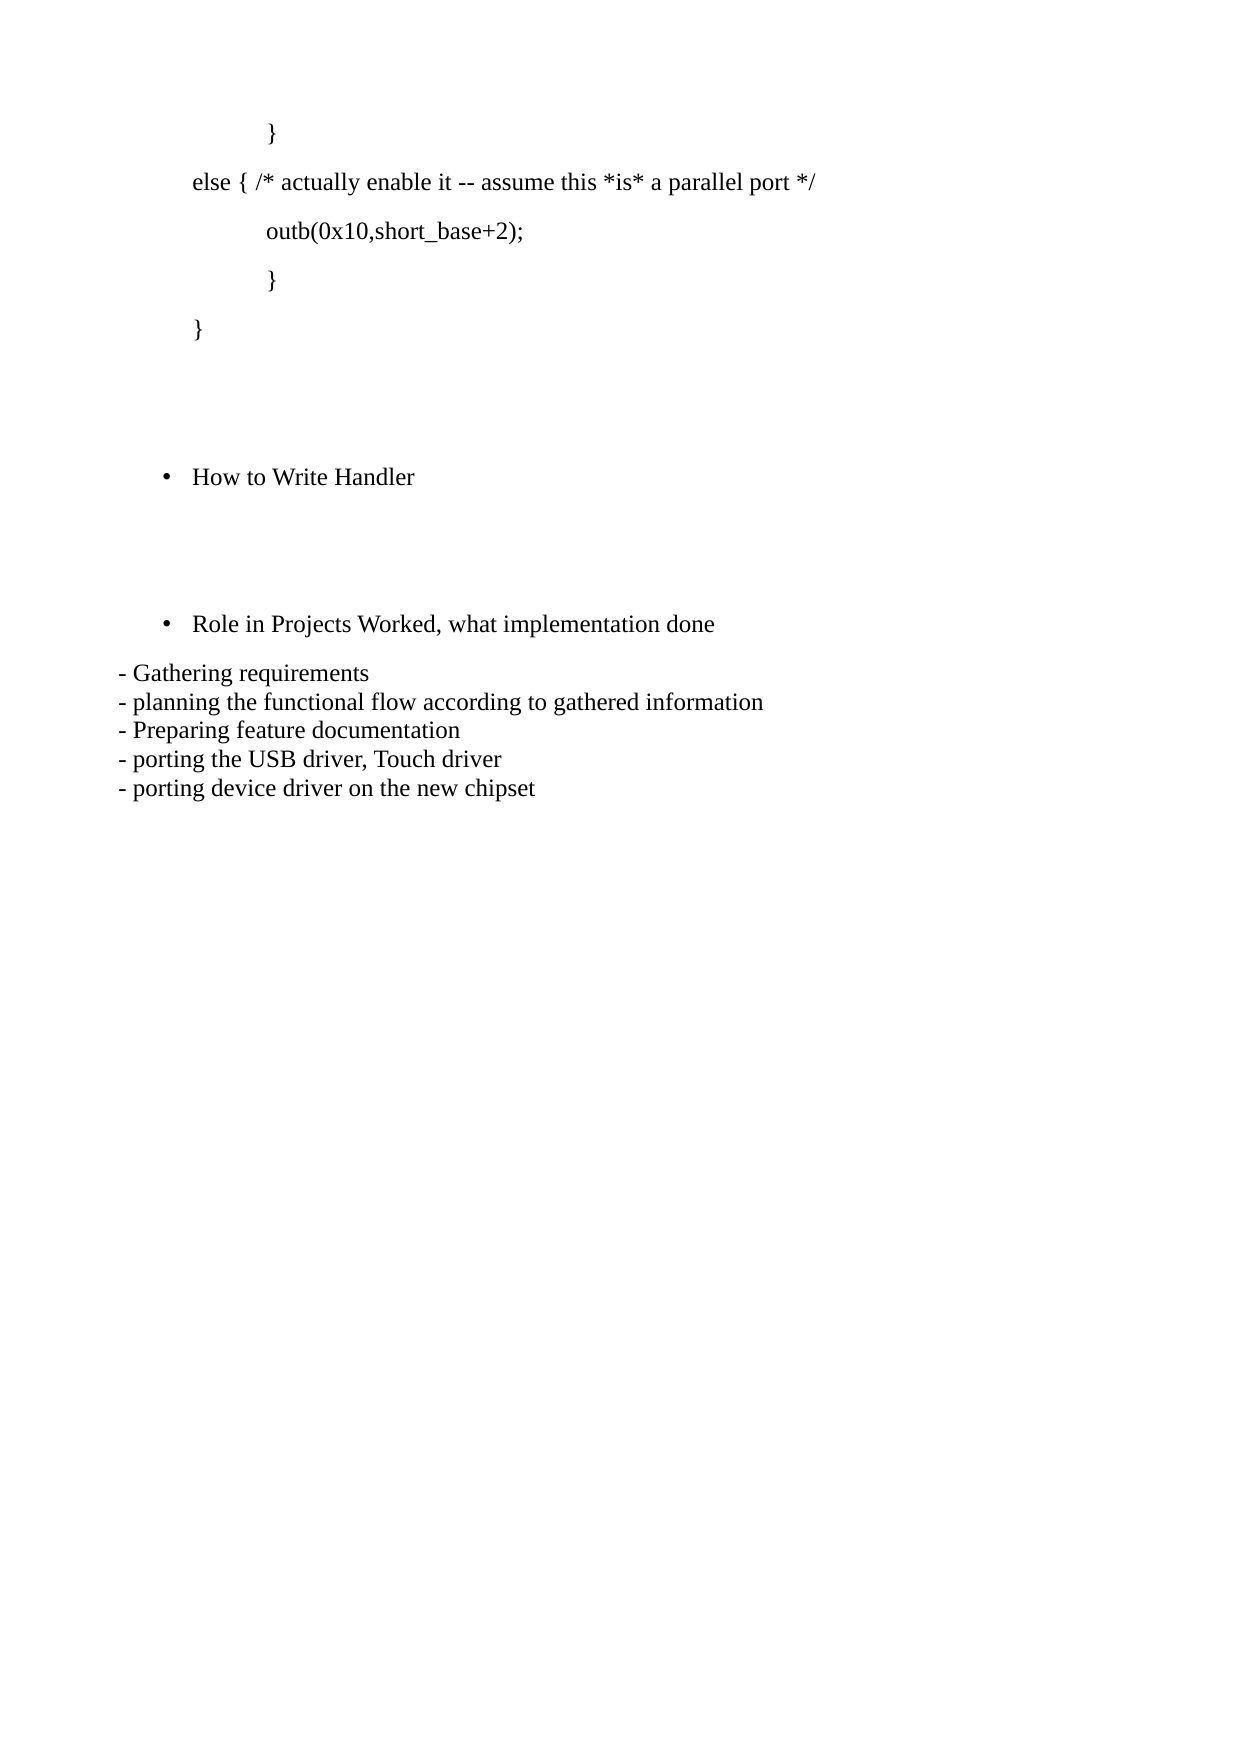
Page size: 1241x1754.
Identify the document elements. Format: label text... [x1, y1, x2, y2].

text } [118, 118, 1122, 147]
text outb(0x10,short_base+2); [118, 216, 1122, 245]
text - porting the USB driver, Touch driver [118, 744, 1122, 773]
text - porting device driver on the new chipset [118, 773, 1122, 802]
text else { /* actually enable it -- assume this *is* a parallel port */ [118, 167, 1122, 196]
text - Gathering requirements [118, 658, 1122, 687]
list How to Write Handler [162, 462, 1122, 490]
text } [118, 314, 1122, 343]
list Role in Projects Worked, what implementation done [162, 609, 1122, 637]
text } [118, 265, 1122, 294]
text - Preparing feature documentation [118, 715, 1122, 744]
text - planning the functional flow according to gathered information [118, 687, 1122, 715]
